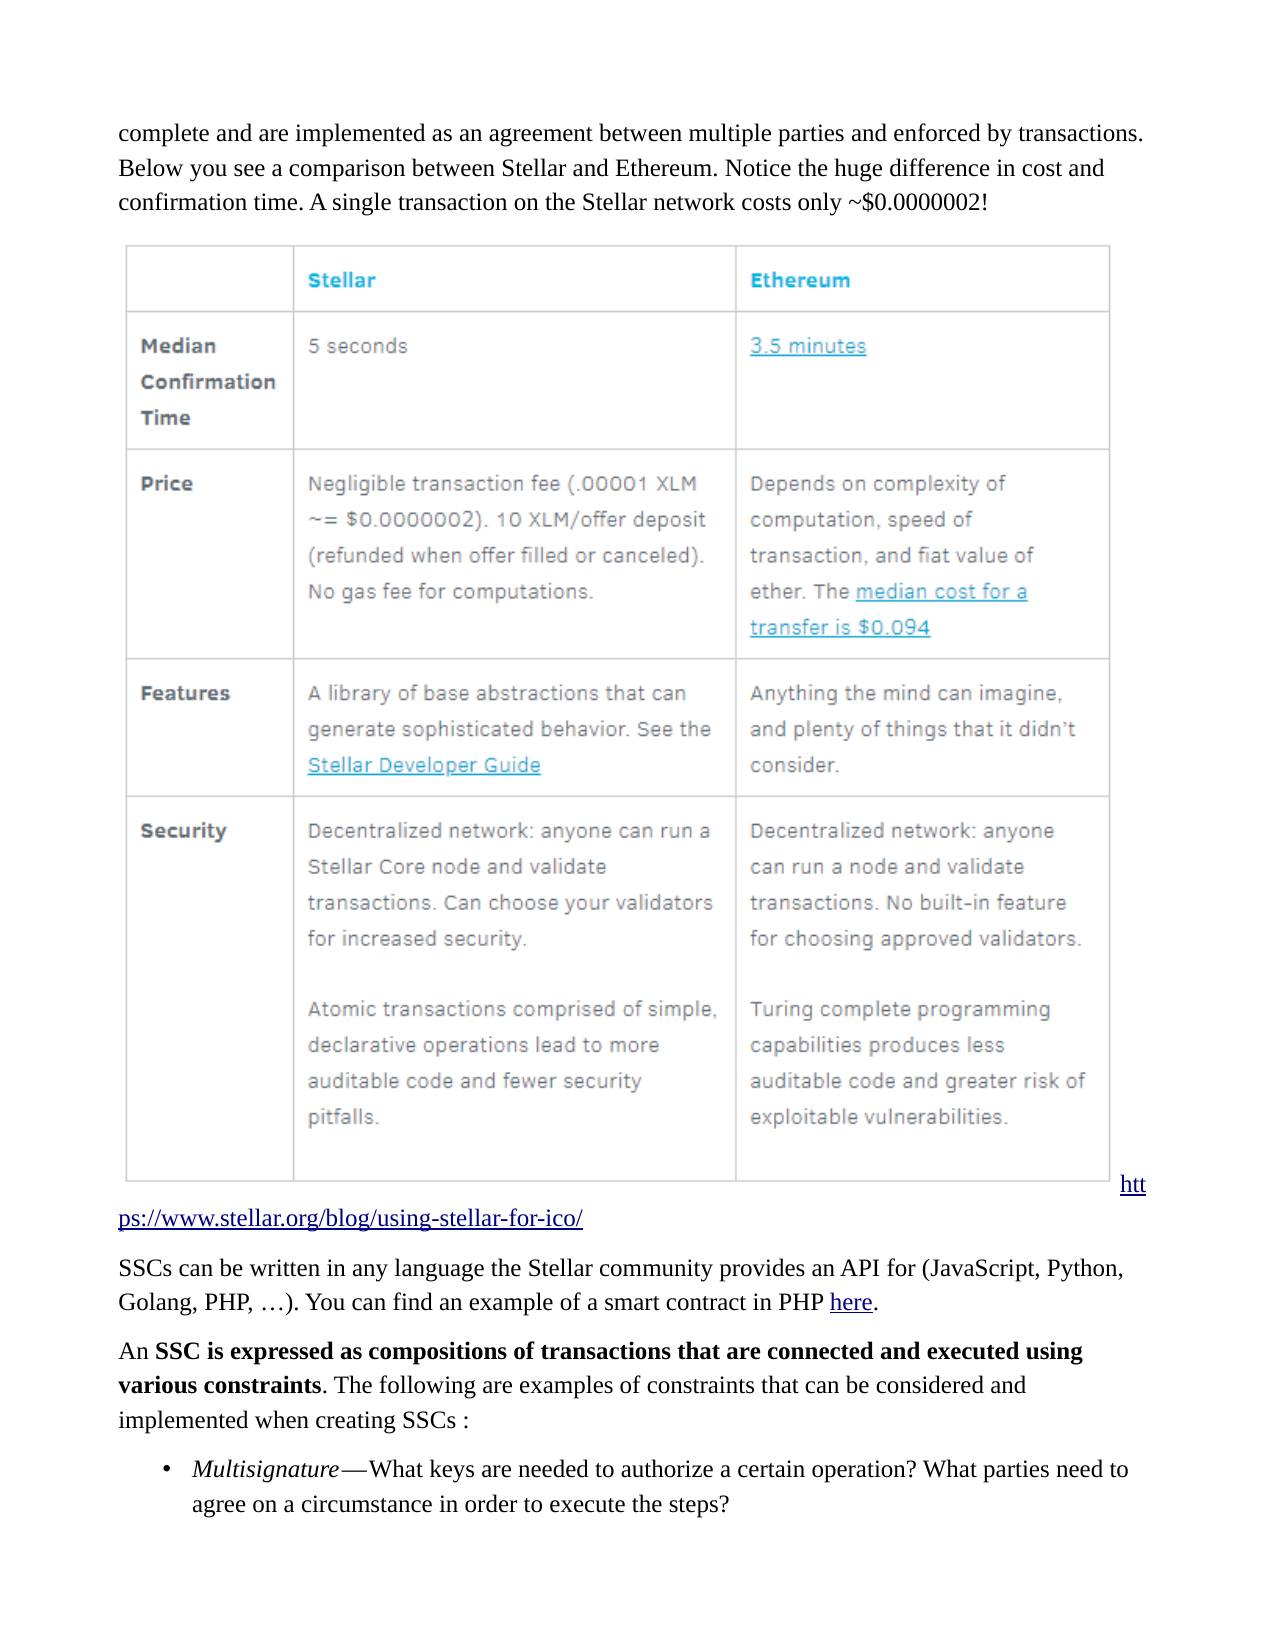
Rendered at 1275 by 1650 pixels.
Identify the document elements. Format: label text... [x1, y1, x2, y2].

text SSCs can be written in any language the Stellar community provides an API for (JavaScript, Python, Golang, PHP, …). You can find an example of a smart contract in PHP here. [118, 1253, 1157, 1316]
text https://www.stellar.org/blog/using-stellar-for-ico/ [118, 236, 1157, 1232]
text complete and are implemented as an agreement between multiple parties and enforced by transactions. Below you see a comparison between Stellar and Ethereum. Notice the huge difference in cost and confirmation time. A single transaction on the Stellar network costs only ~$0.0000002! [118, 118, 1157, 216]
text An SSC is expressed as compositions of transactions that are connected and executed using various constraints. The following are examples of constraints that can be considered and implemented when creating SSCs : [118, 1336, 1157, 1434]
list Multisignature — What keys are needed to authorize a certain operation? What parties need to agree on a circumstance in order to execute the steps? [162, 1454, 1157, 1517]
picture [118, 236, 1120, 1193]
